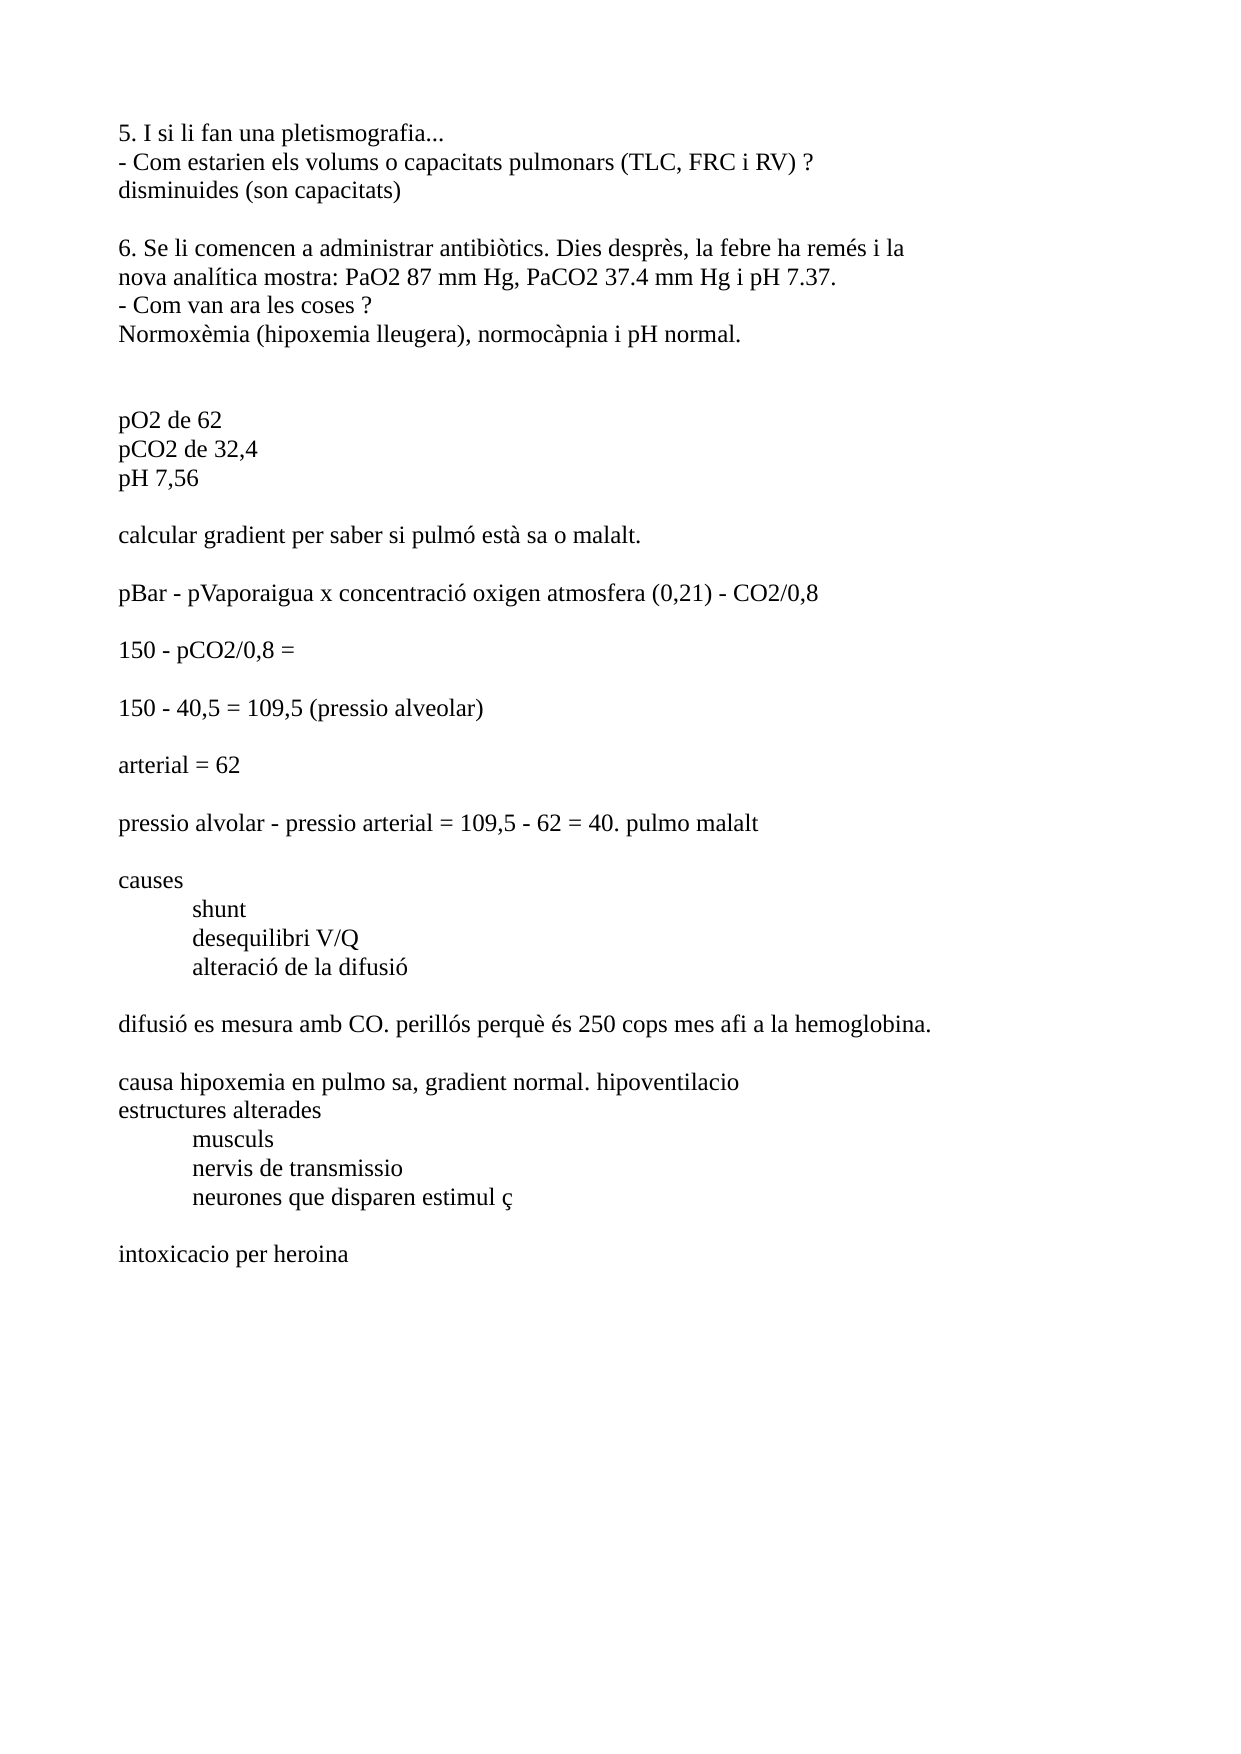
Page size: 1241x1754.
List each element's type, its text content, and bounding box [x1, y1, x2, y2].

text nervis de transmissio [118, 1153, 1122, 1182]
text disminuides (son capacitats) [118, 176, 1122, 204]
text arterial = 62 [118, 751, 1122, 779]
text causes [118, 866, 1122, 894]
text shunt [118, 894, 1122, 923]
text neurones que disparen estimul ç [118, 1182, 1122, 1211]
text calcular gradient per saber si pulmó està sa o malalt. [118, 521, 1122, 549]
text 150 - 40,5 = 109,5 (pressio alveolar) [118, 693, 1122, 722]
text pressio alvolar - pressio arterial = 109,5 - 62 = 40. pulmo malalt [118, 808, 1122, 837]
text intoxicacio per heroina [118, 1239, 1122, 1268]
text 150 - pCO2/0,8 = [118, 636, 1122, 664]
text pH 7,56 [118, 463, 1122, 492]
text difusió es mesura amb CO. perillós perquè és 250 cops mes afi a la hemoglobina. [118, 1009, 1122, 1038]
text Normoxèmia (hipoxemia lleugera), normocàpnia i pH normal. [118, 319, 1122, 348]
text alteració de la difusió [118, 952, 1122, 981]
text pO2 de 62 [118, 406, 1122, 434]
text musculs [118, 1124, 1122, 1153]
text pBar - pVaporaigua x concentració oxigen atmosfera (0,21) - CO2/0,8 [118, 578, 1122, 607]
text pCO2 de 32,4 [118, 434, 1122, 463]
text 6. Se li comencen a administrar antibiòtics. Dies desprès, la febre ha remés i la [118, 233, 1122, 262]
text estructures alterades [118, 1096, 1122, 1124]
text desequilibri V/Q [118, 923, 1122, 952]
text - Com estarien els volums o capacitats pulmonars (TLC, FRC i RV) ? [118, 147, 1122, 176]
text 5. I si li fan una pletismografia... [118, 118, 1122, 147]
text - Com van ara les coses ? [118, 291, 1122, 319]
text nova analítica mostra: PaO2 87 mm Hg, PaCO2 37.4 mm Hg i pH 7.37. [118, 262, 1122, 291]
text causa hipoxemia en pulmo sa, gradient normal. hipoventilacio [118, 1067, 1122, 1096]
